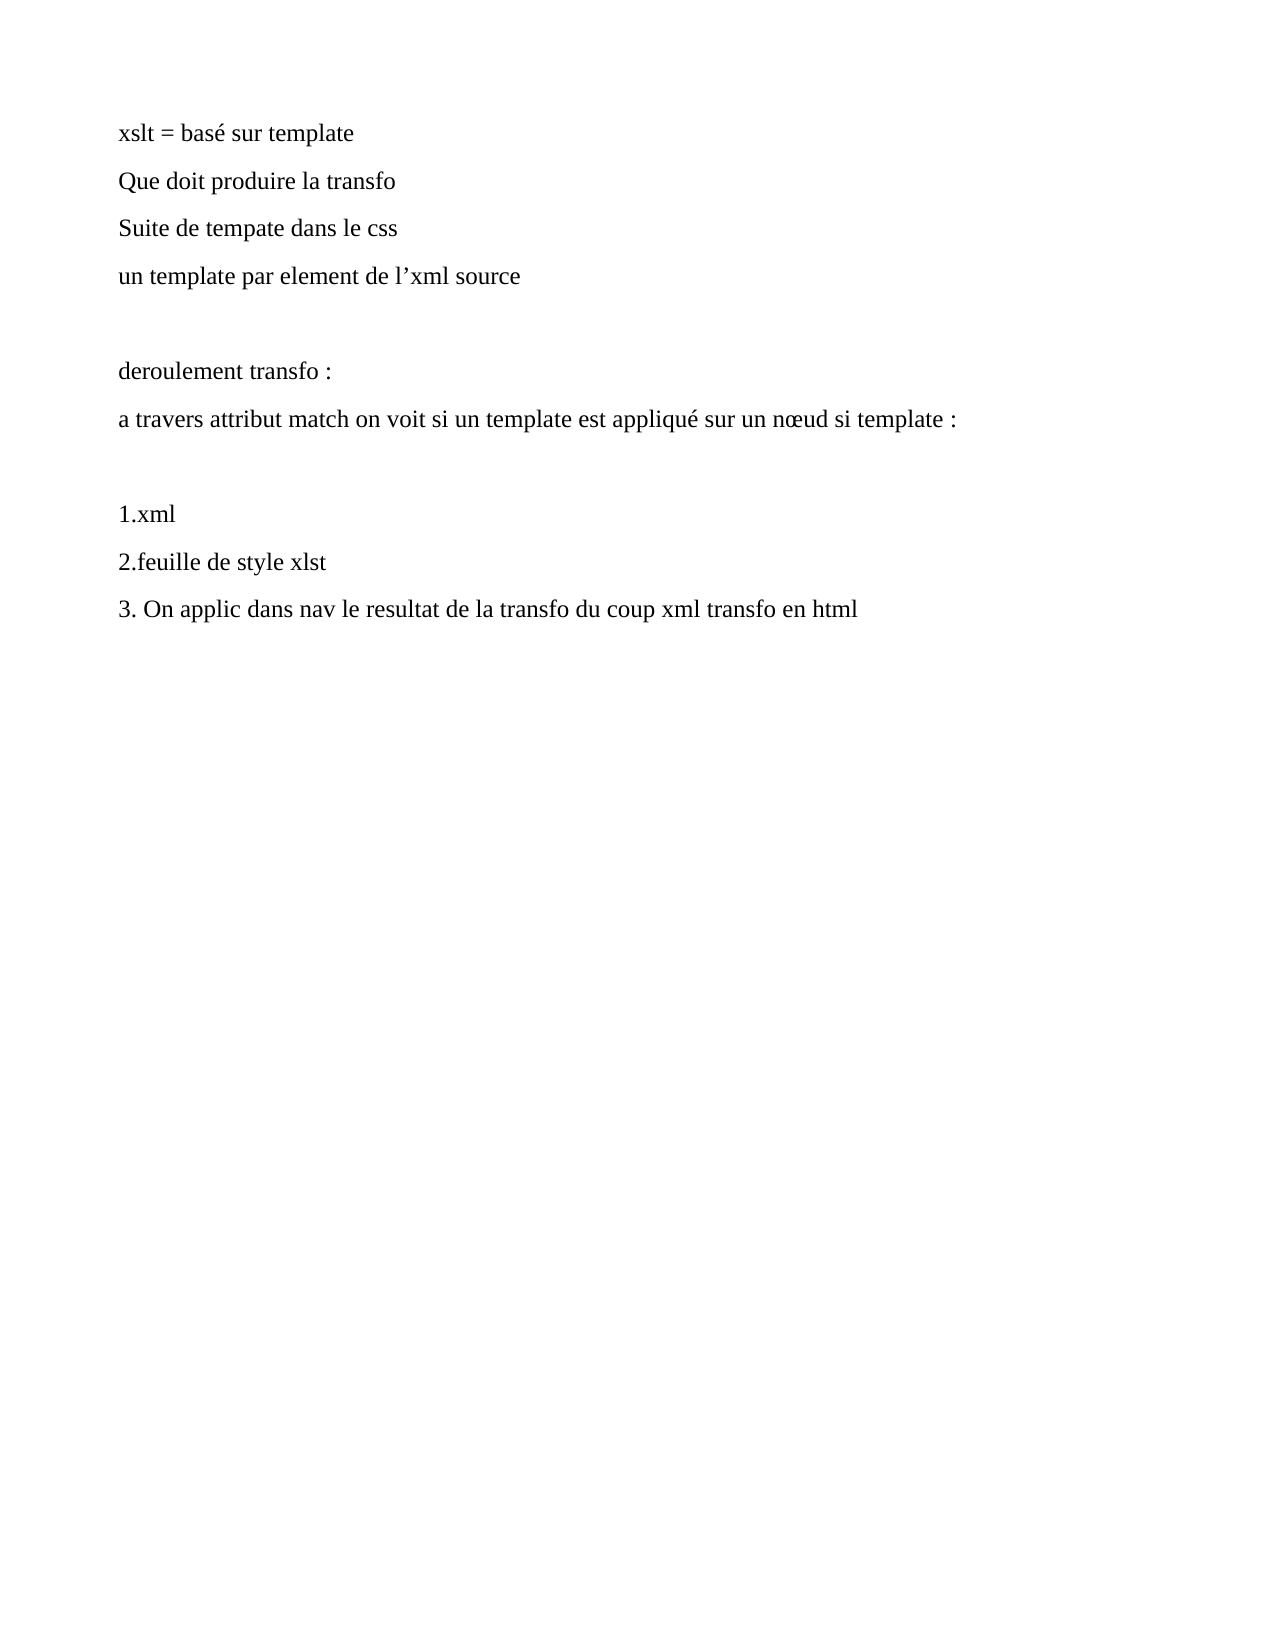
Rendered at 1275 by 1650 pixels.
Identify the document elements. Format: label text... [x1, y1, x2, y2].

text un template par element de l’xml source [118, 261, 1157, 290]
text 1.xml [118, 499, 1157, 528]
text Suite de tempate dans le css [118, 213, 1157, 242]
text xslt = basé sur template [118, 118, 1157, 147]
text Que doit produire la transfo [118, 166, 1157, 194]
text 2.feuille de style xlst [118, 547, 1157, 575]
text 3. On applic dans nav le resultat de la transfo du coup xml transfo en html [118, 594, 1157, 623]
text a travers attribut match on voit si un template est appliqué sur un nœud si template : [118, 404, 1157, 432]
text deroulement transfo : [118, 356, 1157, 385]
